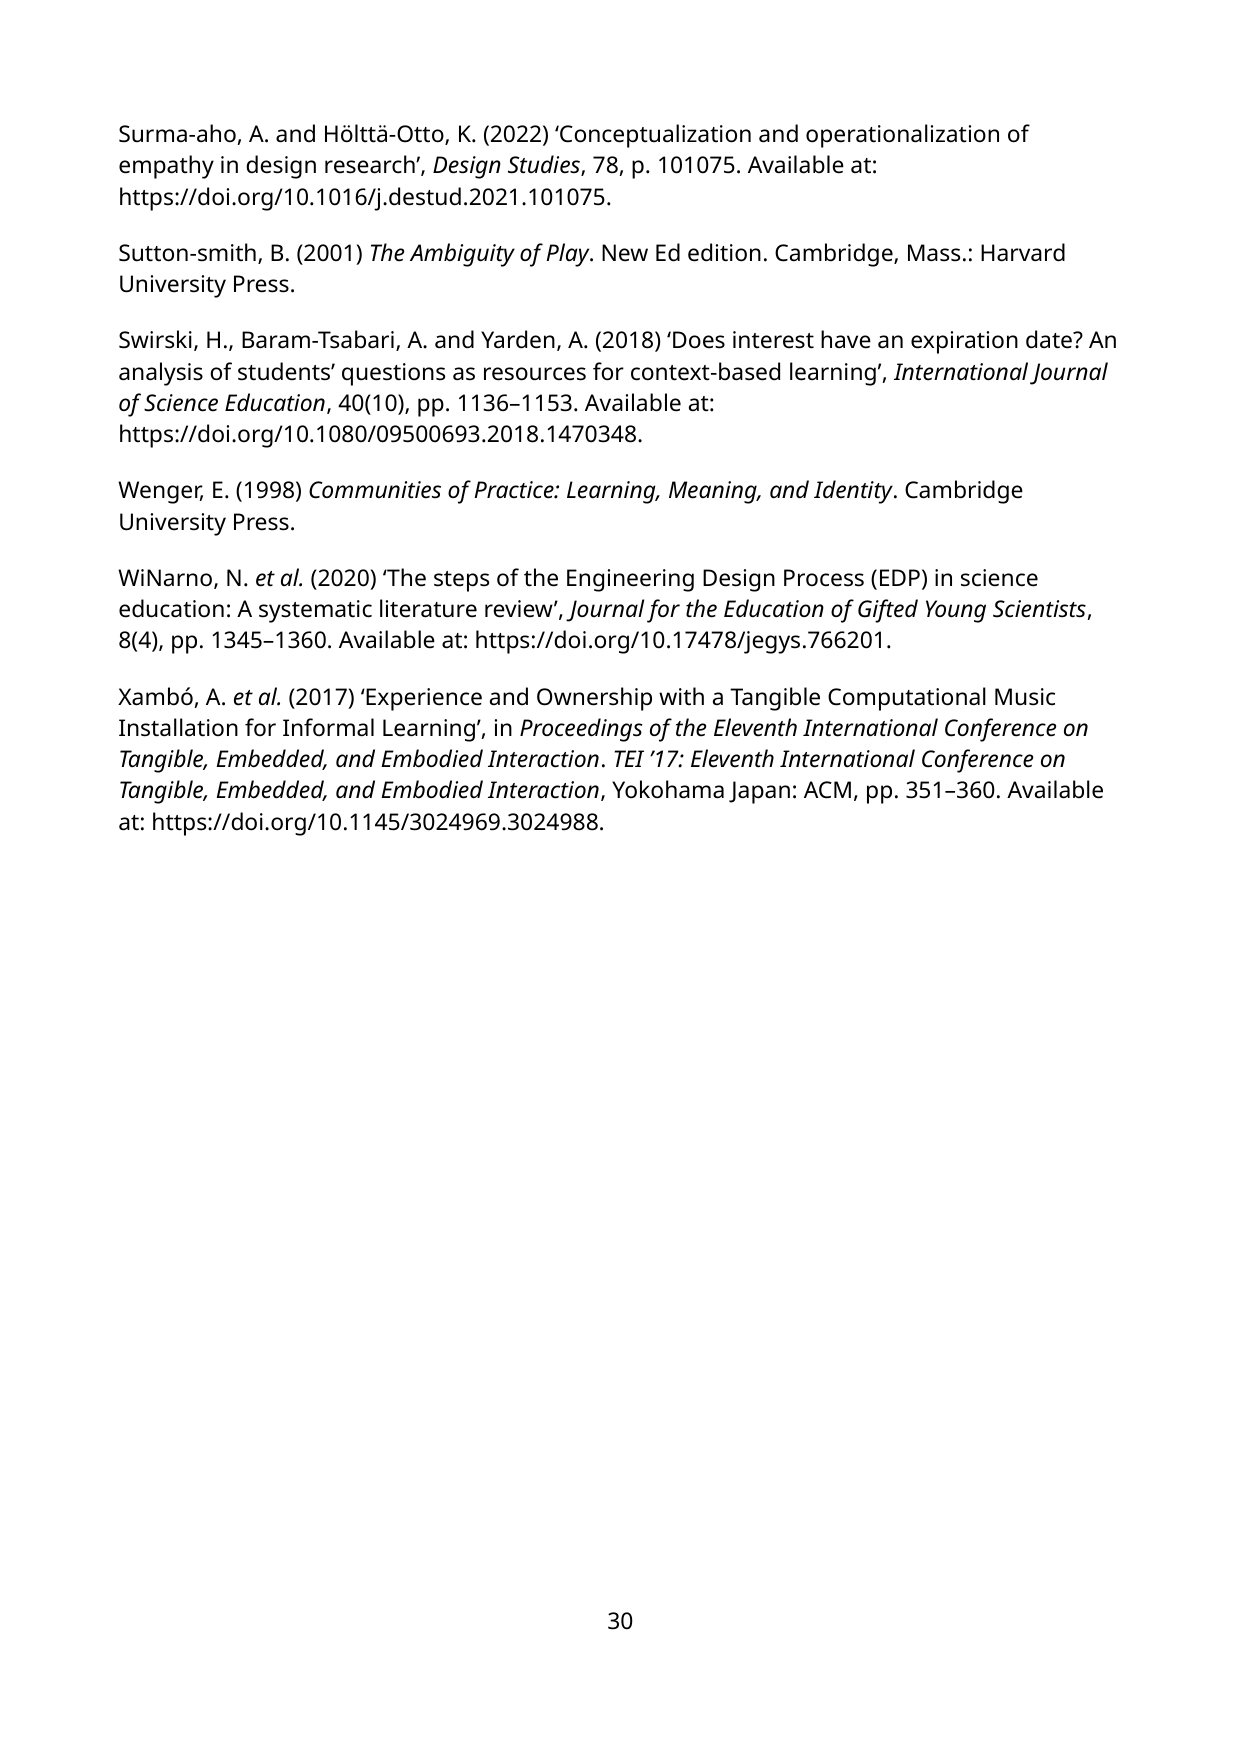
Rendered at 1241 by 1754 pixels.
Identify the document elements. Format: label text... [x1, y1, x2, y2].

text Swirski, H., Baram-Tsabari, A. and Yarden, A. (2018) ‘Does interest have an expiration date? An analysis of students’ questions as resources for context-based learning’, International Journal of Science Education, 40(10), pp. 1136–1153. Available at: https://doi.org/10.1080/09500693.2018.1470348. [118, 324, 1122, 449]
text Wi̇Narno, N. et al. (2020) ‘The steps of the Engineering Design Process (EDP) in science education: A systematic literature review’, Journal for the Education of Gifted Young Scientists, 8(4), pp. 1345–1360. Available at: https://doi.org/10.17478/jegys.766201. [118, 562, 1122, 656]
text Surma-aho, A. and Hölttä-Otto, K. (2022) ‘Conceptualization and operationalization of empathy in design research’, Design Studies, 78, p. 101075. Available at: https://doi.org/10.1016/j.destud.2021.101075. [118, 118, 1122, 212]
text Wenger, E. (1998) Communities of Practice: Learning, Meaning, and Identity. Cambridge University Press. [118, 474, 1122, 537]
text Xambó, A. et al. (2017) ‘Experience and Ownership with a Tangible Computational Music Installation for Informal Learning’, in Proceedings of the Eleventh International Conference on Tangible, Embedded, and Embodied Interaction. TEI ’17: Eleventh International Conference on Tangible, Embedded, and Embodied Interaction, Yokohama Japan: ACM, pp. 351–360. Available at: https://doi.org/10.1145/3024969.3024988. [118, 681, 1122, 837]
text Sutton-smith, B. (2001) The Ambiguity of Play. New Ed edition. Cambridge, Mass.: Harvard University Press. [118, 237, 1122, 299]
